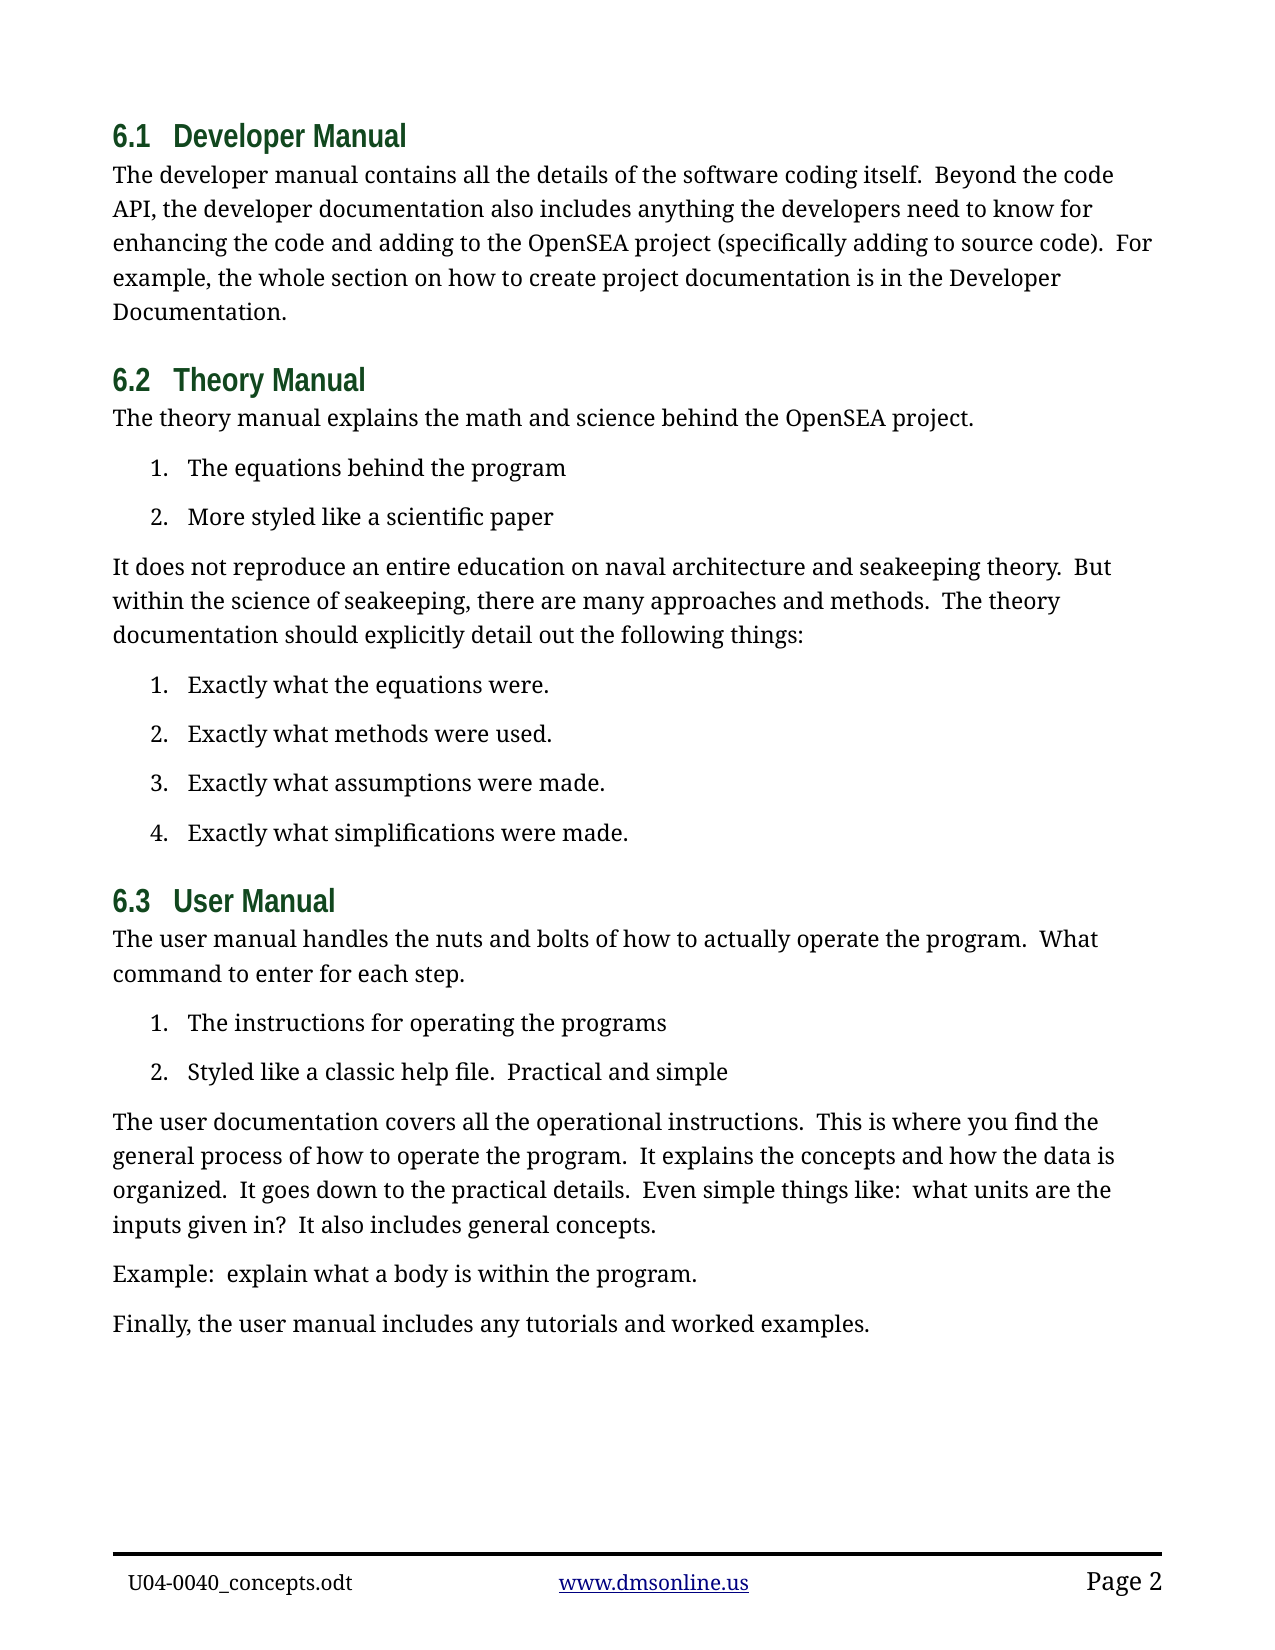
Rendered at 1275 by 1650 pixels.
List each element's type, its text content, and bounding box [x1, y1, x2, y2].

list Exactly what methods were used. [150, 718, 1162, 749]
list Exactly what the equations were. [150, 669, 1162, 700]
subtitle User Manual [112, 881, 1162, 919]
text The theory manual explains the math and science behind the OpenSEA project. [112, 402, 1162, 434]
text The user manual handles the nuts and bolts of how to actually operate the program. What command to enter for each step. [112, 923, 1162, 989]
text It does not reproduce an entire education on naval architecture and seakeeping theory. But within the science of seakeeping, there are many approaches and methods. The theory documentation should explicitly detail out the following things: [112, 551, 1162, 651]
list Exactly what simplifications were made. [150, 817, 1162, 848]
text The developer manual contains all the details of the software coding itself. Beyond the code API, the developer documentation also includes anything the developers need to know for enhancing the code and adding to the OpenSEA project (specifically adding to source code). For example, the whole section on how to create project documentation is in the Developer Documentation. [112, 158, 1162, 327]
list The instructions for operating the programs [150, 1007, 1162, 1038]
list More styled like a scientific paper [150, 501, 1162, 532]
text Example: explain what a body is within the program. [112, 1258, 1162, 1289]
text The user documentation covers all the operational instructions. This is where you find the general process of how to operate the program. It explains the concepts and how the data is organized. It goes down to the practical details. Even simple things like: what units are the inputs given in? It also includes general concepts. [112, 1106, 1162, 1240]
subtitle Developer Manual [112, 117, 1162, 155]
list The equations behind the program [150, 452, 1162, 483]
text Finally, the user manual includes any tutorials and worked examples. [112, 1307, 1162, 1339]
list Styled like a classic help file. Practical and simple [150, 1056, 1162, 1087]
list Exactly what assumptions were made. [150, 767, 1162, 799]
subtitle Theory Manual [112, 360, 1162, 399]
